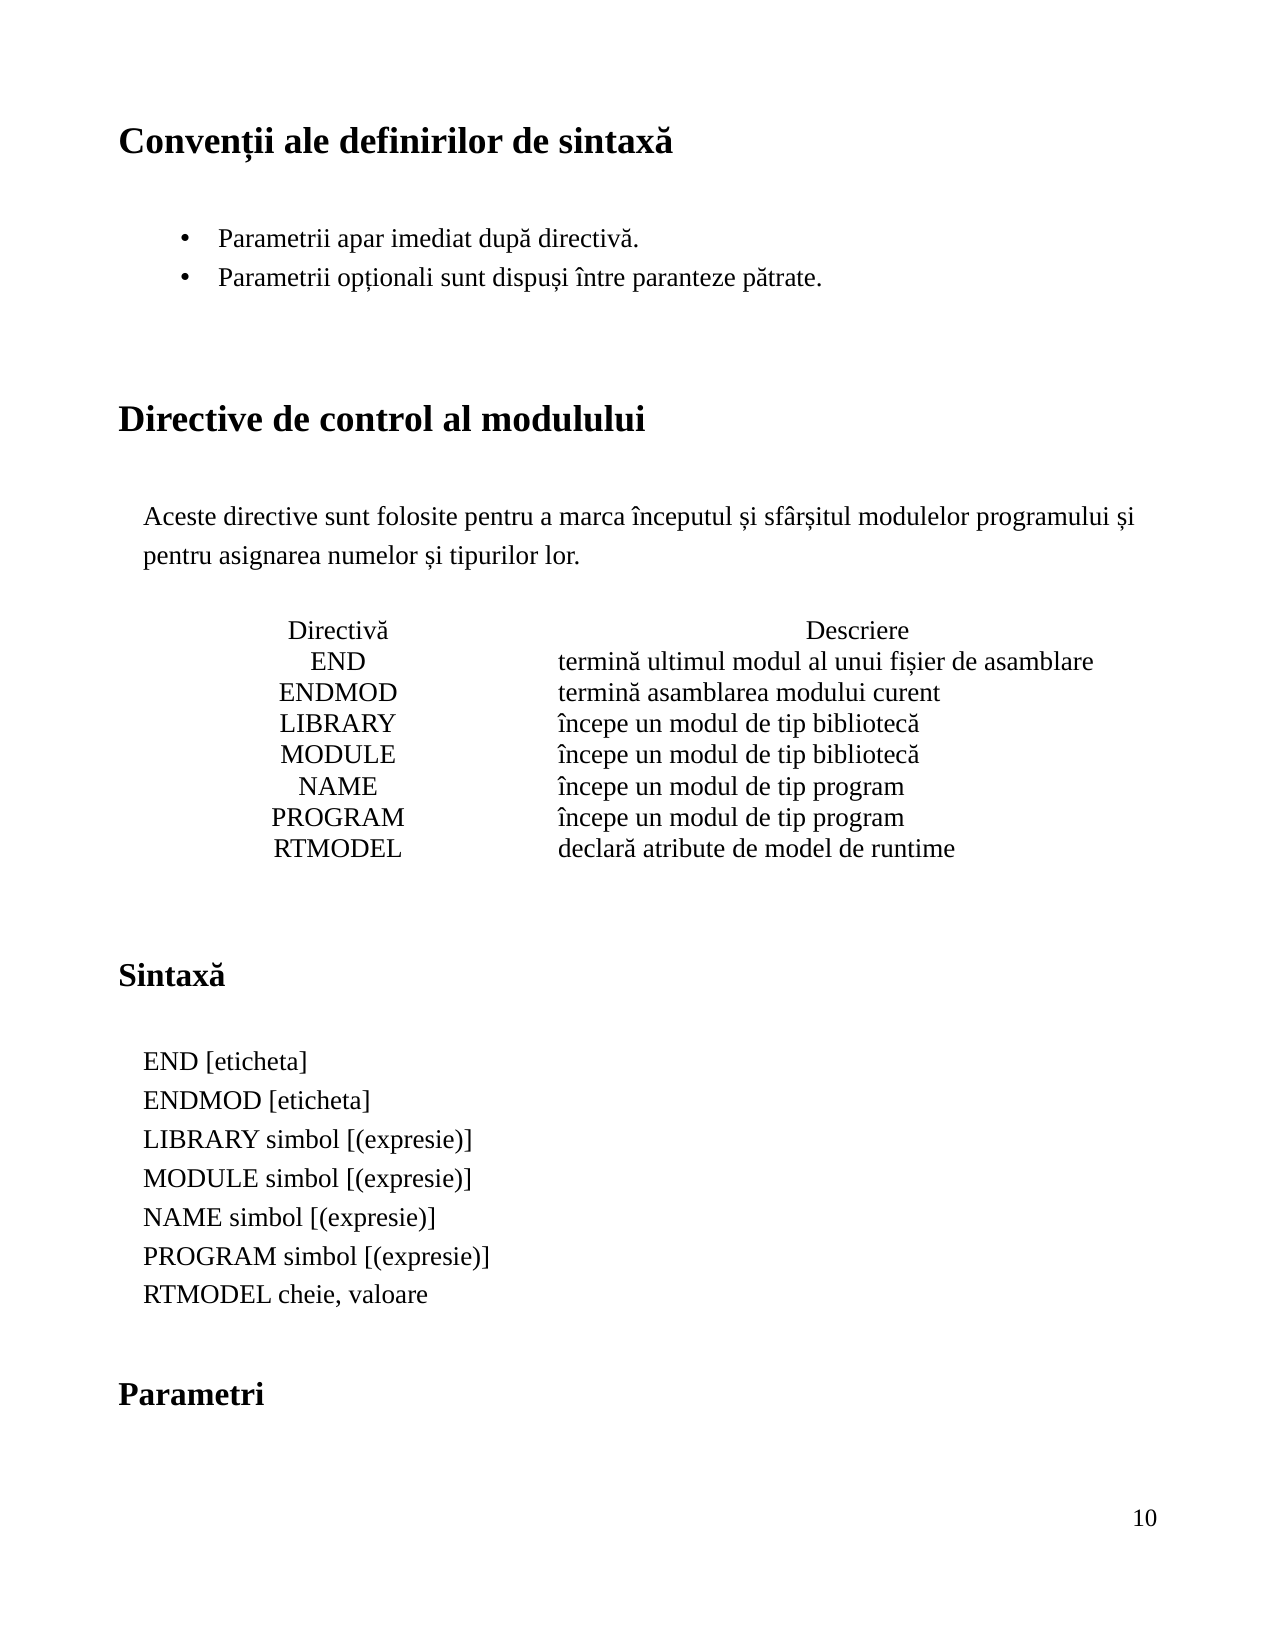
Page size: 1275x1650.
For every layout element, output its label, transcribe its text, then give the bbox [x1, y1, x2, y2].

table_cell termină asamblarea modului curent [558, 676, 1157, 707]
table_cell termină ultimul modul al unui fișier de asamblare [558, 645, 1157, 676]
table_cell începe un modul de tip program [558, 770, 1157, 801]
text ENDMOD [eticheta] [143, 1084, 1157, 1115]
table_cell începe un modul de tip program [558, 801, 1157, 832]
text RTMODEL cheie, valoare [143, 1278, 1157, 1310]
text END [eticheta] [143, 1045, 1157, 1077]
table_cell END [118, 645, 558, 676]
table_cell declară atribute de model de runtime [558, 832, 1157, 863]
table_cell RTMODEL [118, 832, 558, 863]
subtitle Sintaxă [118, 956, 1157, 994]
table_cell începe un modul de tip bibliotecă [558, 707, 1157, 738]
text Aceste directive sunt folosite pentru a marca începutul și sfârșitul modulelor programului și pentru asignarea numelor și tipurilor lor. [143, 500, 1157, 570]
table_header Directivă [118, 614, 558, 645]
text PROGRAM simbol [(expresie)] [143, 1240, 1157, 1271]
list Parametrii opționali sunt dispuși între paranteze pătrate. [180, 261, 1157, 292]
table_cell NAME [118, 770, 558, 801]
text NAME simbol [(expresie)] [143, 1201, 1157, 1232]
table_cell ENDMOD [118, 676, 558, 707]
text MODULE simbol [(expresie)] [143, 1162, 1157, 1193]
subtitle Parametri [118, 1374, 1157, 1412]
table_cell începe un modul de tip bibliotecă [558, 739, 1157, 769]
text LIBRARY simbol [(expresie)] [143, 1123, 1157, 1154]
table_cell PROGRAM [118, 801, 558, 832]
subtitle Directive de control al modulului [118, 397, 1157, 440]
subtitle Convenții ale definirilor de sintaxă [118, 118, 1157, 161]
list Parametrii apar imediat după directivă. [180, 222, 1157, 253]
table_cell LIBRARY [118, 707, 558, 738]
table_header Descriere [558, 614, 1157, 645]
table_cell MODULE [118, 739, 558, 769]
